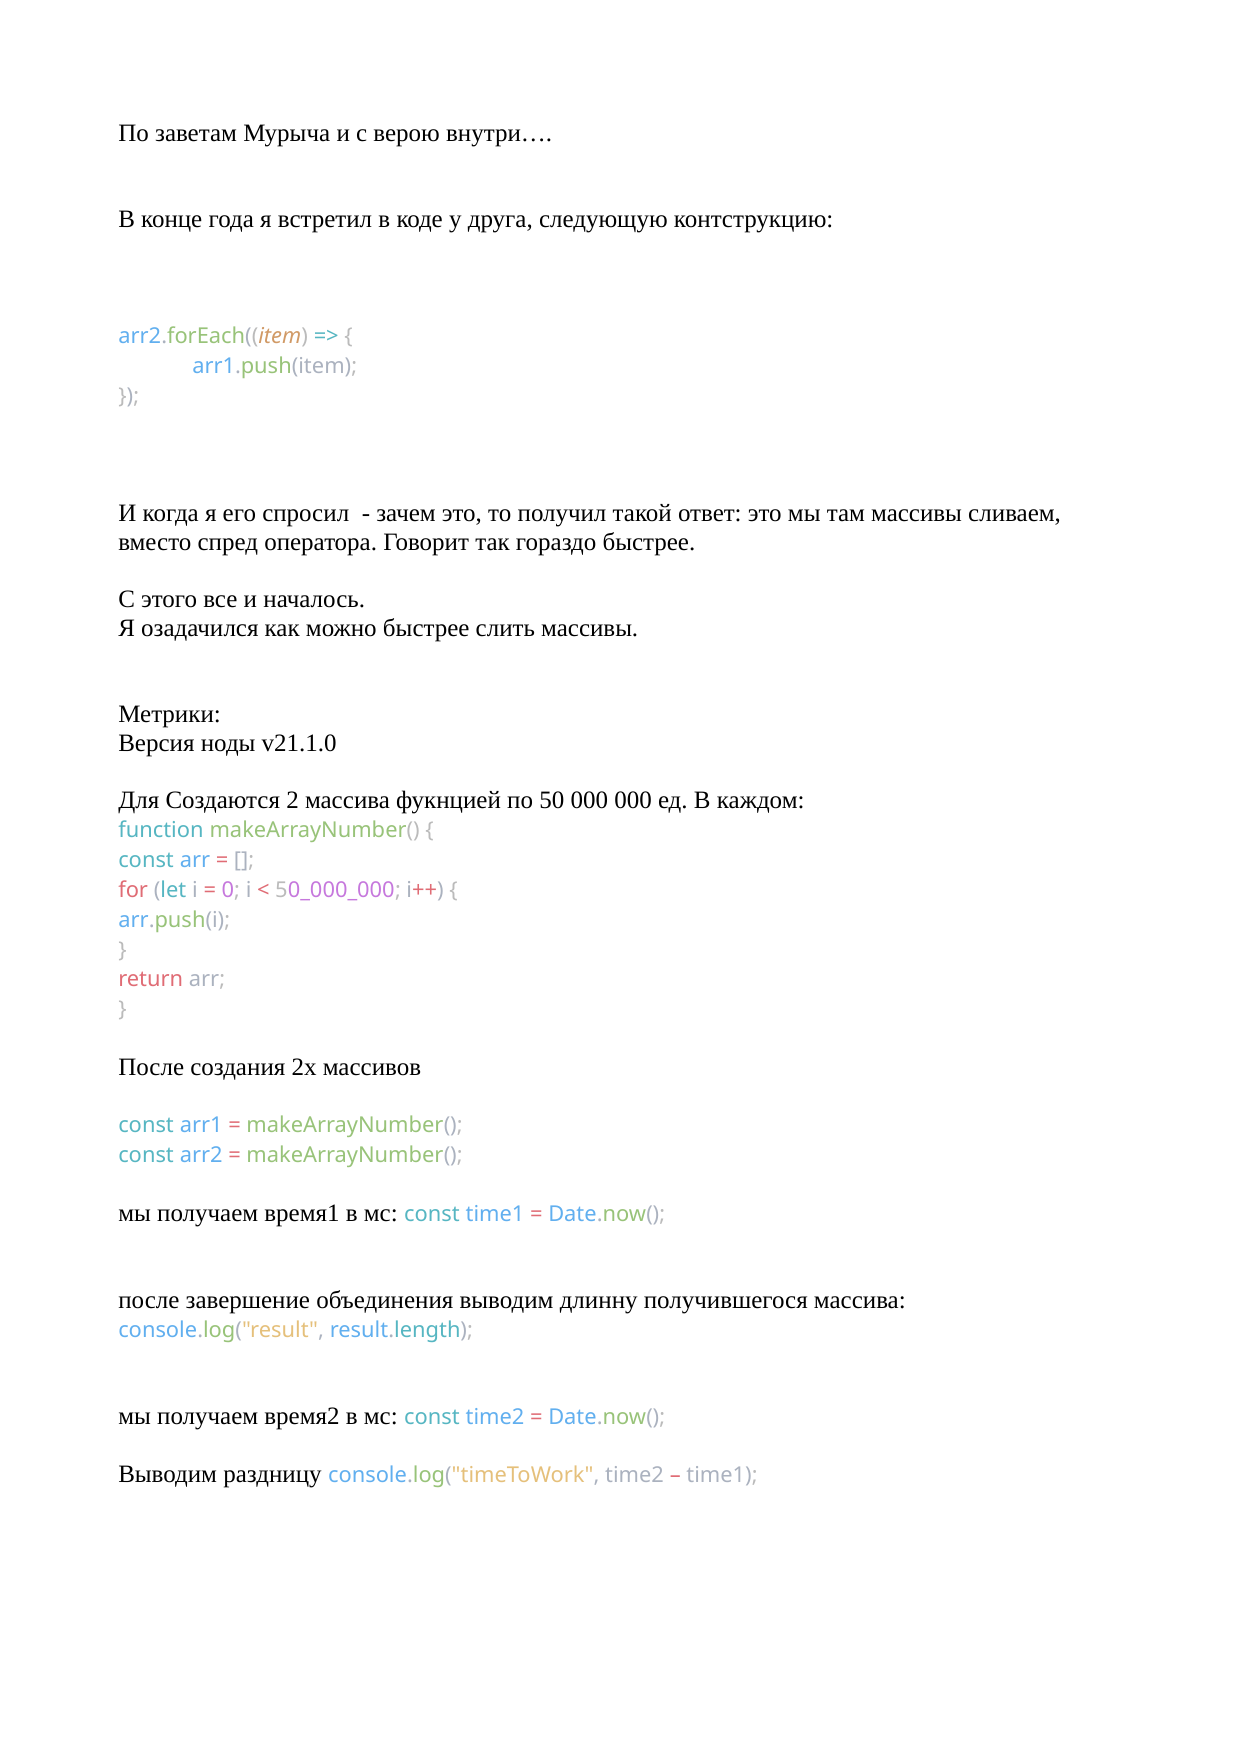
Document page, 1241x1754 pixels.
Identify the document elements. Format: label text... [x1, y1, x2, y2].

text После создания 2х массивов [118, 1052, 1122, 1080]
text arr1.push(item); [118, 350, 1122, 380]
text после завершение объединения выводим длинну получившегося массива: [118, 1285, 1122, 1313]
text const arr = []; [118, 844, 1122, 874]
text Выводим раздницу console.log("timeToWork", time2 – time1); [118, 1459, 1122, 1489]
text Метрики: [118, 699, 1122, 728]
text В конце года я встретил в коде у друга, следующую контструкцию: [118, 204, 1122, 233]
text Для Создаются 2 массива фукнцией по 50 000 000 ед. В каждом: [118, 786, 1122, 814]
text arr.push(i); [118, 904, 1122, 933]
text const arr1 = makeArrayNumber(); [118, 1109, 1122, 1139]
text мы получаем время1 в мс: const time1 = Date.now(); [118, 1197, 1122, 1227]
text По заветам Мурыча и с верою внутри…. [118, 118, 1122, 147]
text мы получаем время2 в мс: const time2 = Date.now(); [118, 1401, 1122, 1431]
text } [118, 993, 1122, 1023]
text Я озадачился как можно быстрее слить массивы. [118, 613, 1122, 642]
text С этого все и началось. [118, 584, 1122, 613]
text function makeArrayNumber() { [118, 814, 1122, 844]
text console.log("result", result.length); [118, 1313, 1122, 1343]
text }); [118, 380, 1122, 410]
text return arr; [118, 963, 1122, 993]
text } [118, 933, 1122, 963]
text arr2.forEach((item) => { [118, 320, 1122, 350]
text const arr2 = makeArrayNumber(); [118, 1139, 1122, 1169]
text И когда я его спросил - зачем это, то получил такой ответ: это мы там массивы сливаем, вместо спред оператора. Говорит так гораздо быстрее. [118, 498, 1122, 556]
text Версия ноды v21.1.0 [118, 728, 1122, 757]
text for (let i = 0; i < 50_000_000; i++) { [118, 874, 1122, 904]
